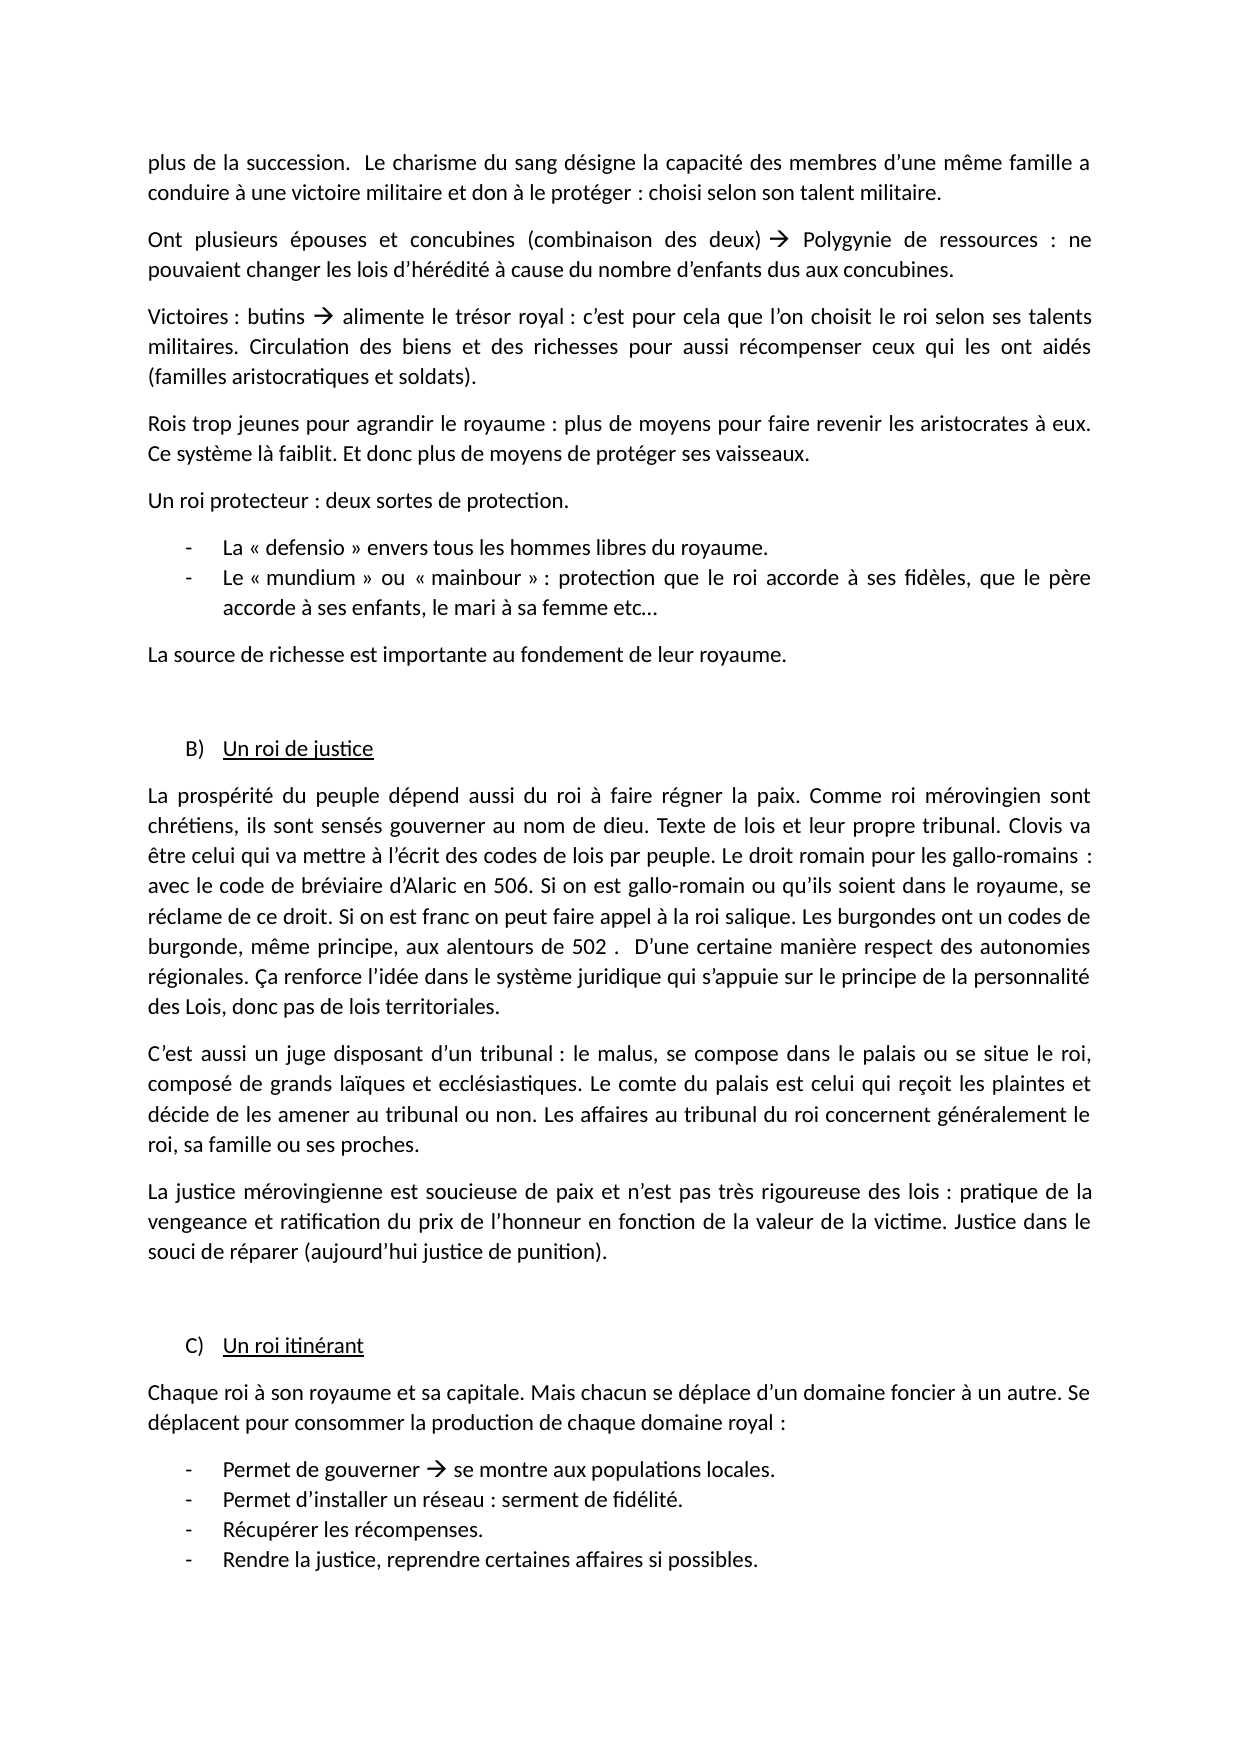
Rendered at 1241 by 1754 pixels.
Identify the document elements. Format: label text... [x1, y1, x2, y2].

text plus de la succession. Le charisme du sang désigne la capacité des membres d’une même famille a conduire à une victoire militaire et don à le protéger : choisi selon son talent militaire. [148, 148, 1093, 206]
text Ont plusieurs épouses et concubines (combinaison des deux)  Polygynie de ressources : ne pouvaient changer les lois d’hérédité à cause du nombre d’enfants dus aux concubines. [148, 225, 1093, 283]
list Rendre la justice, reprendre certaines affaires si possibles. [185, 1546, 1093, 1573]
text Chaque roi à son royaume et sa capitale. Mais chacun se déplace d’un domaine foncier à un autre. Se déplacent pour consommer la production de chaque domaine royal : [148, 1378, 1093, 1436]
list Permet d’installer un réseau : serment de fidélité. [185, 1485, 1093, 1513]
list Un roi de justice [185, 734, 1093, 762]
text Rois trop jeunes pour agrandir le royaume : plus de moyens pour faire revenir les aristocrates à eux. Ce système là faiblit. Et donc plus de moyens de protéger ses vaisseaux. [148, 409, 1093, 467]
text La prospérité du peuple dépend aussi du roi à faire régner la paix. Comme roi mérovingien sont chrétiens, ils sont sensés gouverner au nom de dieu. Texte de lois et leur propre tribunal. Clovis va être celui qui va mettre à l’écrit des codes de lois par peuple. Le droit romain pour les gallo-romains : avec le code de bréviaire d’Alaric en 506. Si on est gallo-romain ou qu’ils soient dans le royaume, se réclame de ce droit. Si on est franc on peut faire appel à la roi salique. Les burgondes ont un codes de burgonde, même principe, aux alentours de 502 . D’une certaine manière respect des autonomies régionales. Ça renforce l’idée dans le système juridique qui s’appuie sur le principe de la personnalité des Lois, donc pas de lois territoriales. [148, 781, 1093, 1020]
text Un roi protecteur : deux sortes de protection. [148, 486, 1093, 514]
text C’est aussi un juge disposant d’un tribunal : le malus, se compose dans le palais ou se situe le roi, composé de grands laïques et ecclésiastiques. Le comte du palais est celui qui reçoit les plaintes et décide de les amener au tribunal ou non. Les affaires au tribunal du roi concernent généralement le roi, sa famille ou ses proches. [148, 1039, 1093, 1158]
list Permet de gouverner  se montre aux populations locales. [185, 1455, 1093, 1483]
list La « defensio » envers tous les hommes libres du royaume. [185, 533, 1093, 561]
list Le « mundium » ou « mainbour » : protection que le roi accorde à ses fidèles, que le père accorde à ses enfants, le mari à sa femme etc… [185, 563, 1093, 621]
text Victoires : butins  alimente le trésor royal : c’est pour cela que l’on choisit le roi selon ses talents militaires. Circulation des biens et des richesses pour aussi récompenser ceux qui les ont aidés (familles aristocratiques et soldats). [148, 302, 1093, 390]
text La justice mérovingienne est soucieuse de paix et n’est pas très rigoureuse des lois : pratique de la vengeance et ratification du prix de l’honneur en fonction de la valeur de la victime. Justice dans le souci de réparer (aujourd’hui justice de punition). [148, 1177, 1093, 1265]
text La source de richesse est importante au fondement de leur royaume. [148, 640, 1093, 668]
list Récupérer les récompenses. [185, 1515, 1093, 1543]
list Un roi itinérant [185, 1331, 1093, 1359]
